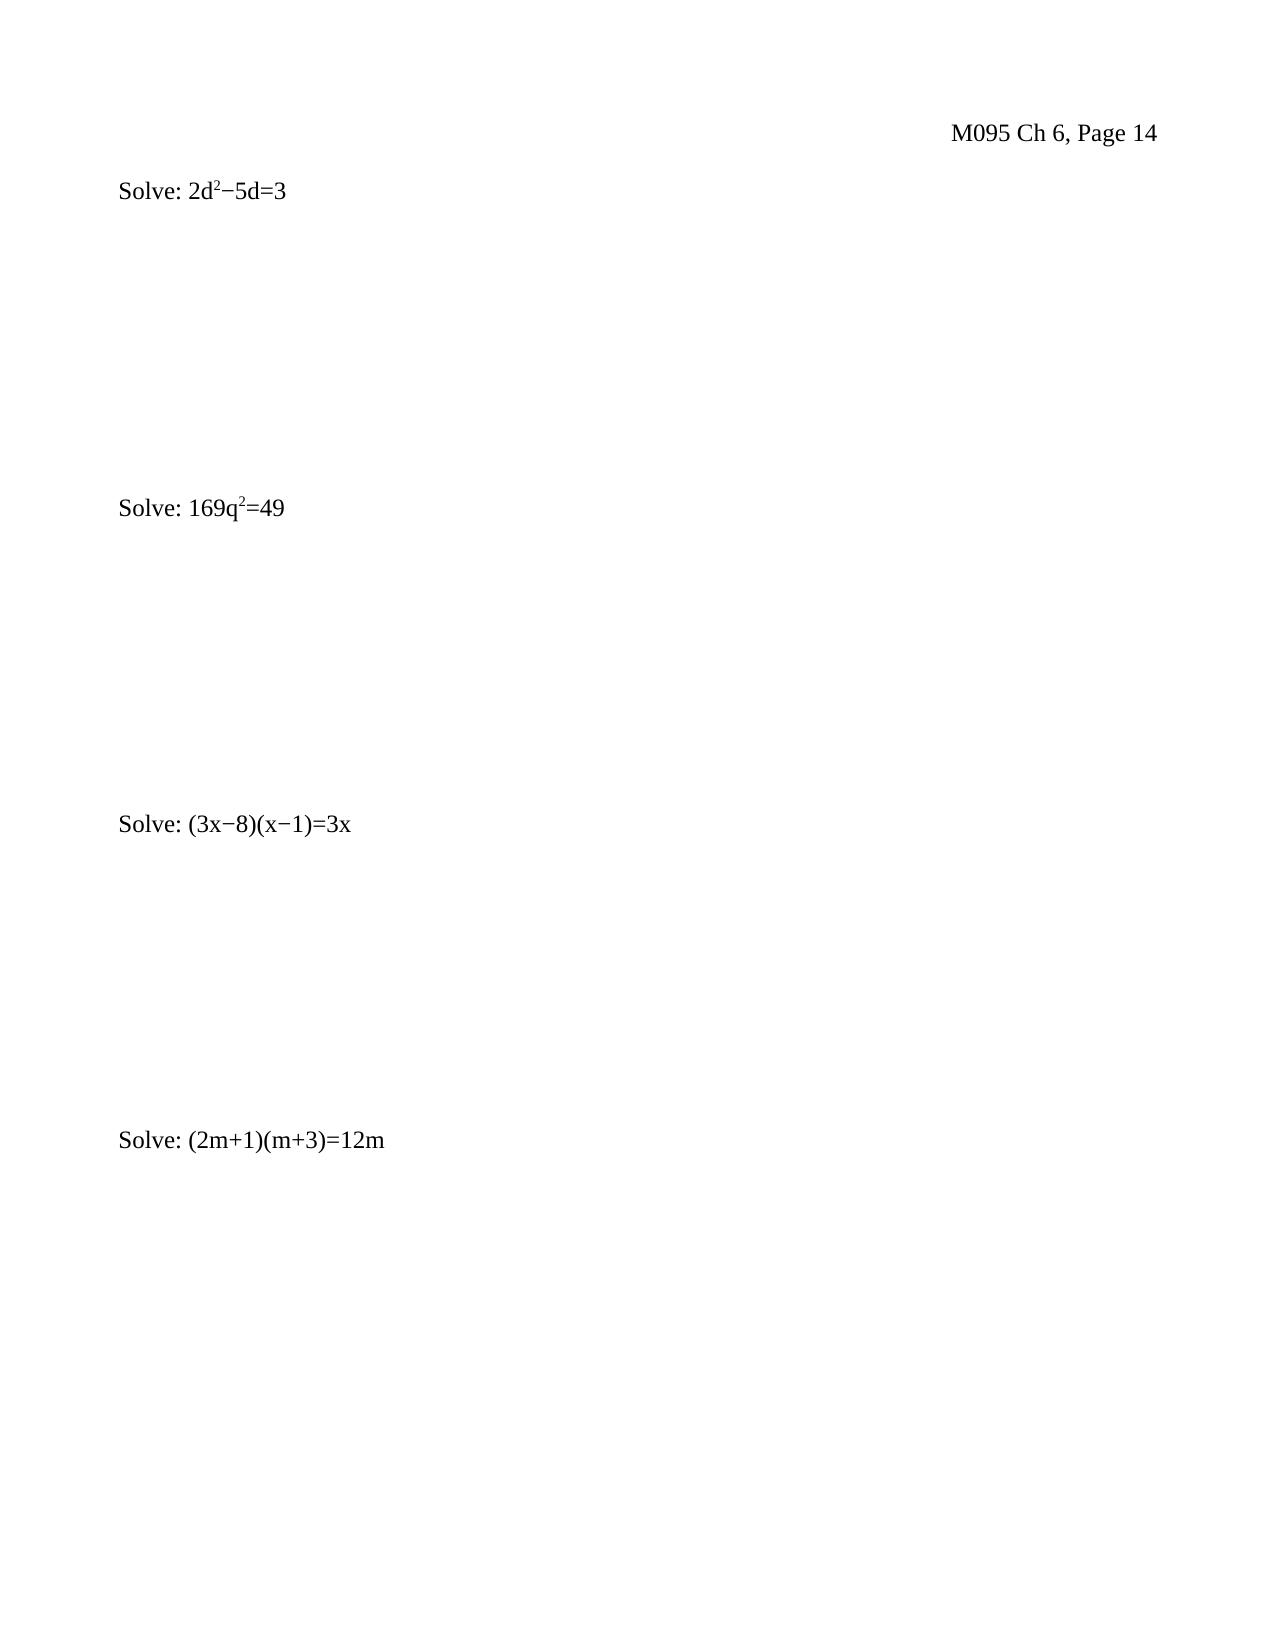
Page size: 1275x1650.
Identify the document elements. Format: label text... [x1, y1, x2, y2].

text Solve: (3x−8)(x−1)=3x [118, 809, 1157, 838]
text Solve: (2m+1)(m+3)=12m [118, 1125, 1157, 1154]
text Solve: 169q2=49 [118, 493, 1157, 521]
text Solve: 2d2−5d=3 [118, 176, 1157, 205]
